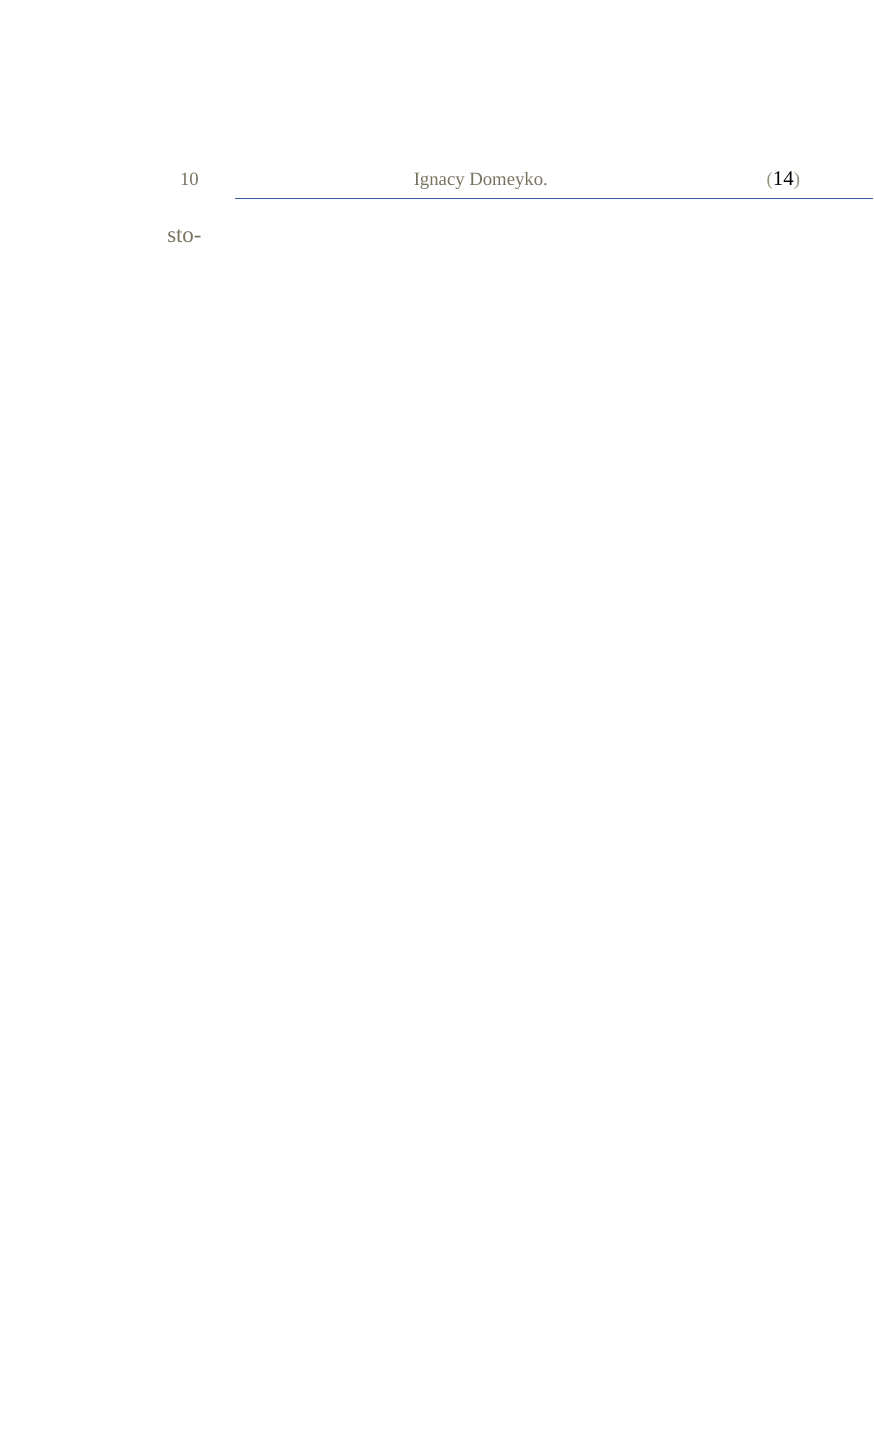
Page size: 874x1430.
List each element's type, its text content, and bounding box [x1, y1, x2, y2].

text sto- [167, 221, 823, 248]
